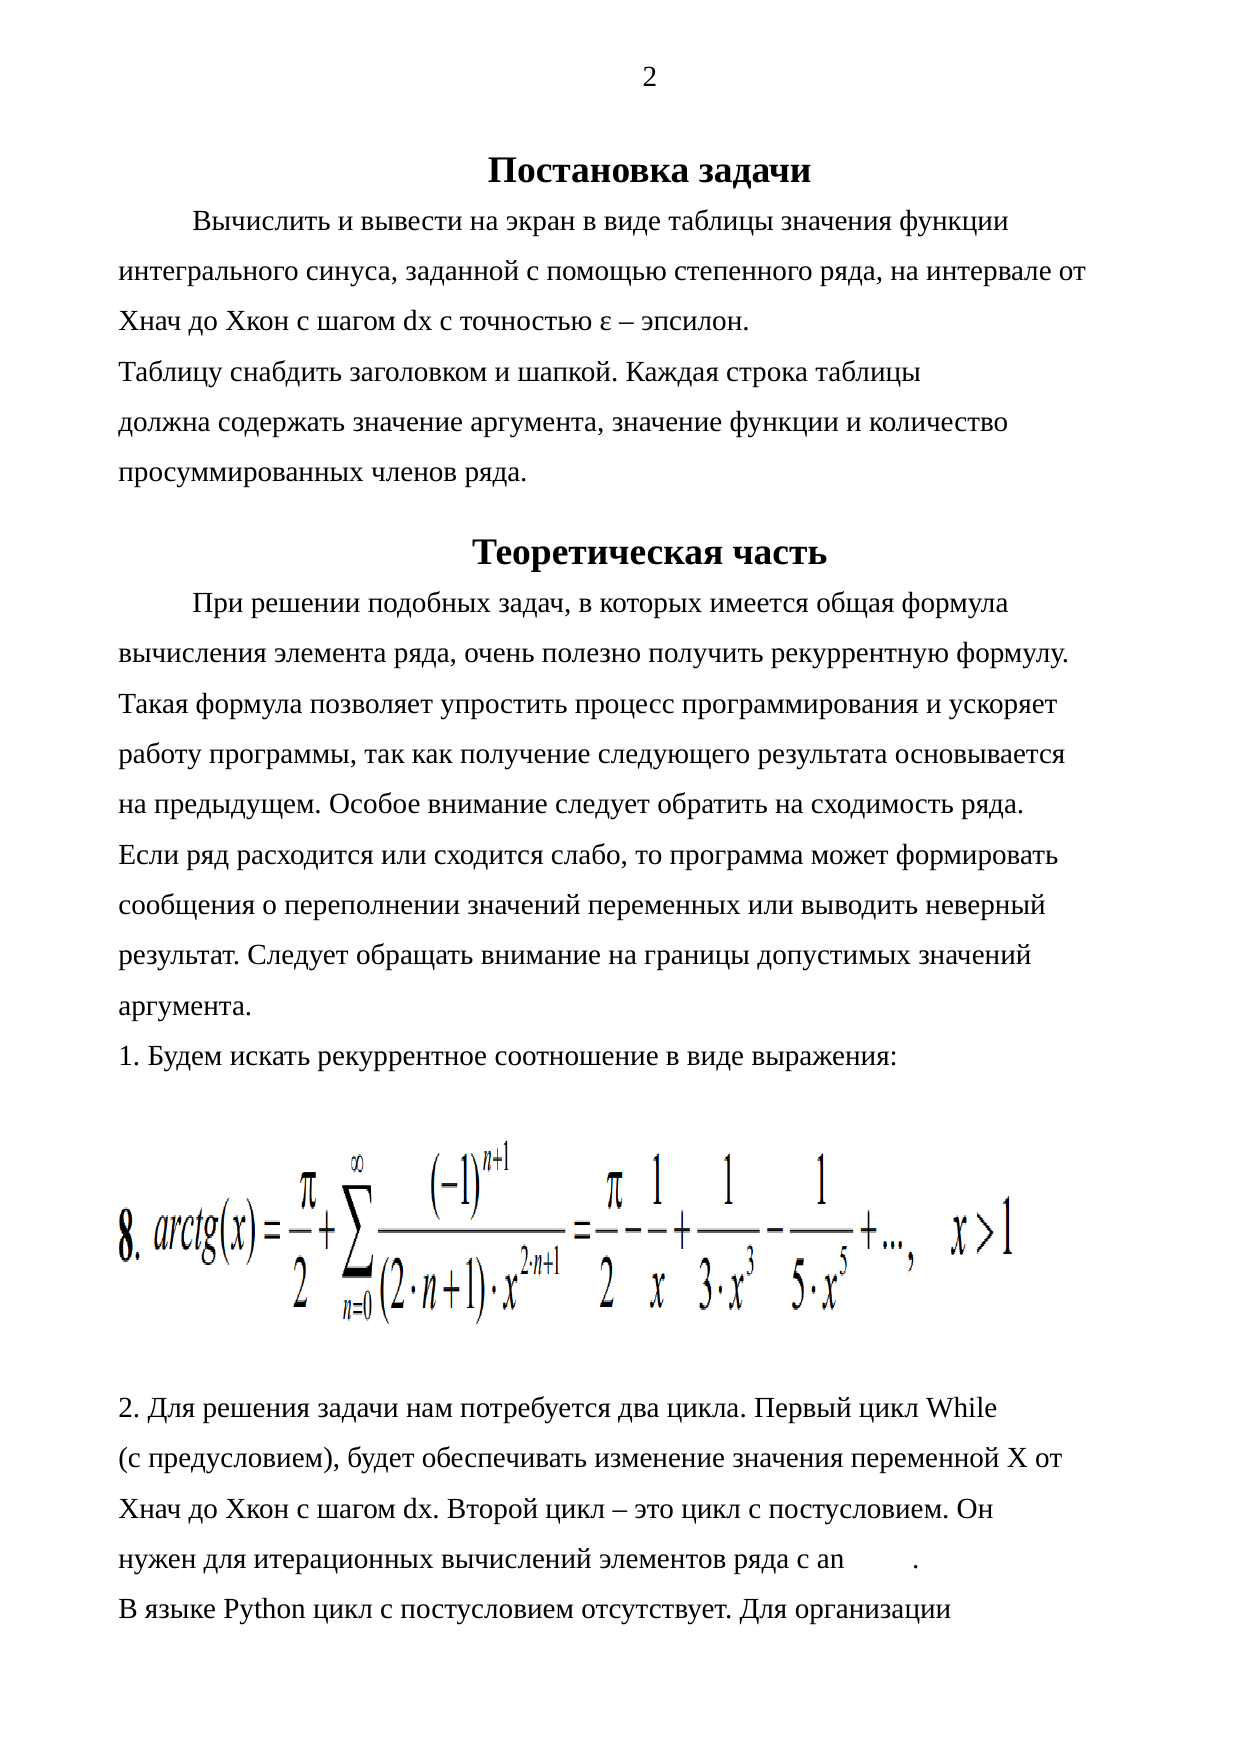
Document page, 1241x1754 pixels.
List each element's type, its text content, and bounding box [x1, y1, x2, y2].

text просуммированных членов ряда. [118, 454, 1181, 488]
text сообщения о переполнении значений переменных или выводить неверный [118, 887, 1181, 921]
picture [65, 1105, 1056, 1368]
text нужен для итерационных вычислений элементов ряда с an   . [118, 1541, 1181, 1575]
text аргумента. [118, 988, 1181, 1021]
text вычисления элемента ряда, очень полезно получить рекуррентную формулу. [118, 636, 1181, 669]
text Xнач до Xкон с шагом dx с точностью ε – эпсилон. [118, 303, 1181, 337]
text Таблицу снабдить заголовком и шапкой. Каждая строка таблицы [118, 354, 1181, 387]
text результат. Следует обращать внимание на границы допустимых значений [118, 937, 1181, 971]
text Xнач до Xкон с шагом dx. Второй цикл – это цикл с постусловием. Он [118, 1491, 1181, 1524]
text В языке Python цикл с постусловием отсутствует. Для организации [118, 1591, 1181, 1625]
subtitle Постановка задачи [118, 147, 1181, 190]
text При решении подобных задач, в которых имеется общая формула [118, 585, 1181, 619]
text на предыдущем. Особое внимание следует обратить на сходимость ряда. [118, 786, 1181, 820]
text (с предусловием), будет обеспечивать изменение значения переменной X от [118, 1441, 1181, 1474]
subtitle Теоретическая часть [118, 529, 1181, 573]
text Если ряд расходится или сходится слабо, то программа может формировать [118, 837, 1181, 870]
text 1. Будем искать рекуррентное соотношение в виде выражения: [118, 1038, 1181, 1072]
text интегрального синуса, заданной с помощью степенного ряда, на интервале от [118, 253, 1181, 287]
text должна содержать значение аргумента, значение функции и количество [118, 404, 1181, 437]
text Такая формула позволяет упростить процесс программирования и ускоряет [118, 686, 1181, 719]
text Вычислить и вывести на экран в виде таблицы значения функции [118, 203, 1181, 236]
text работу программы, так как получение следующего результата основывается [118, 736, 1181, 770]
text 2. Для решения задачи нам потребуется два цикла. Первый цикл While [118, 1390, 1181, 1424]
